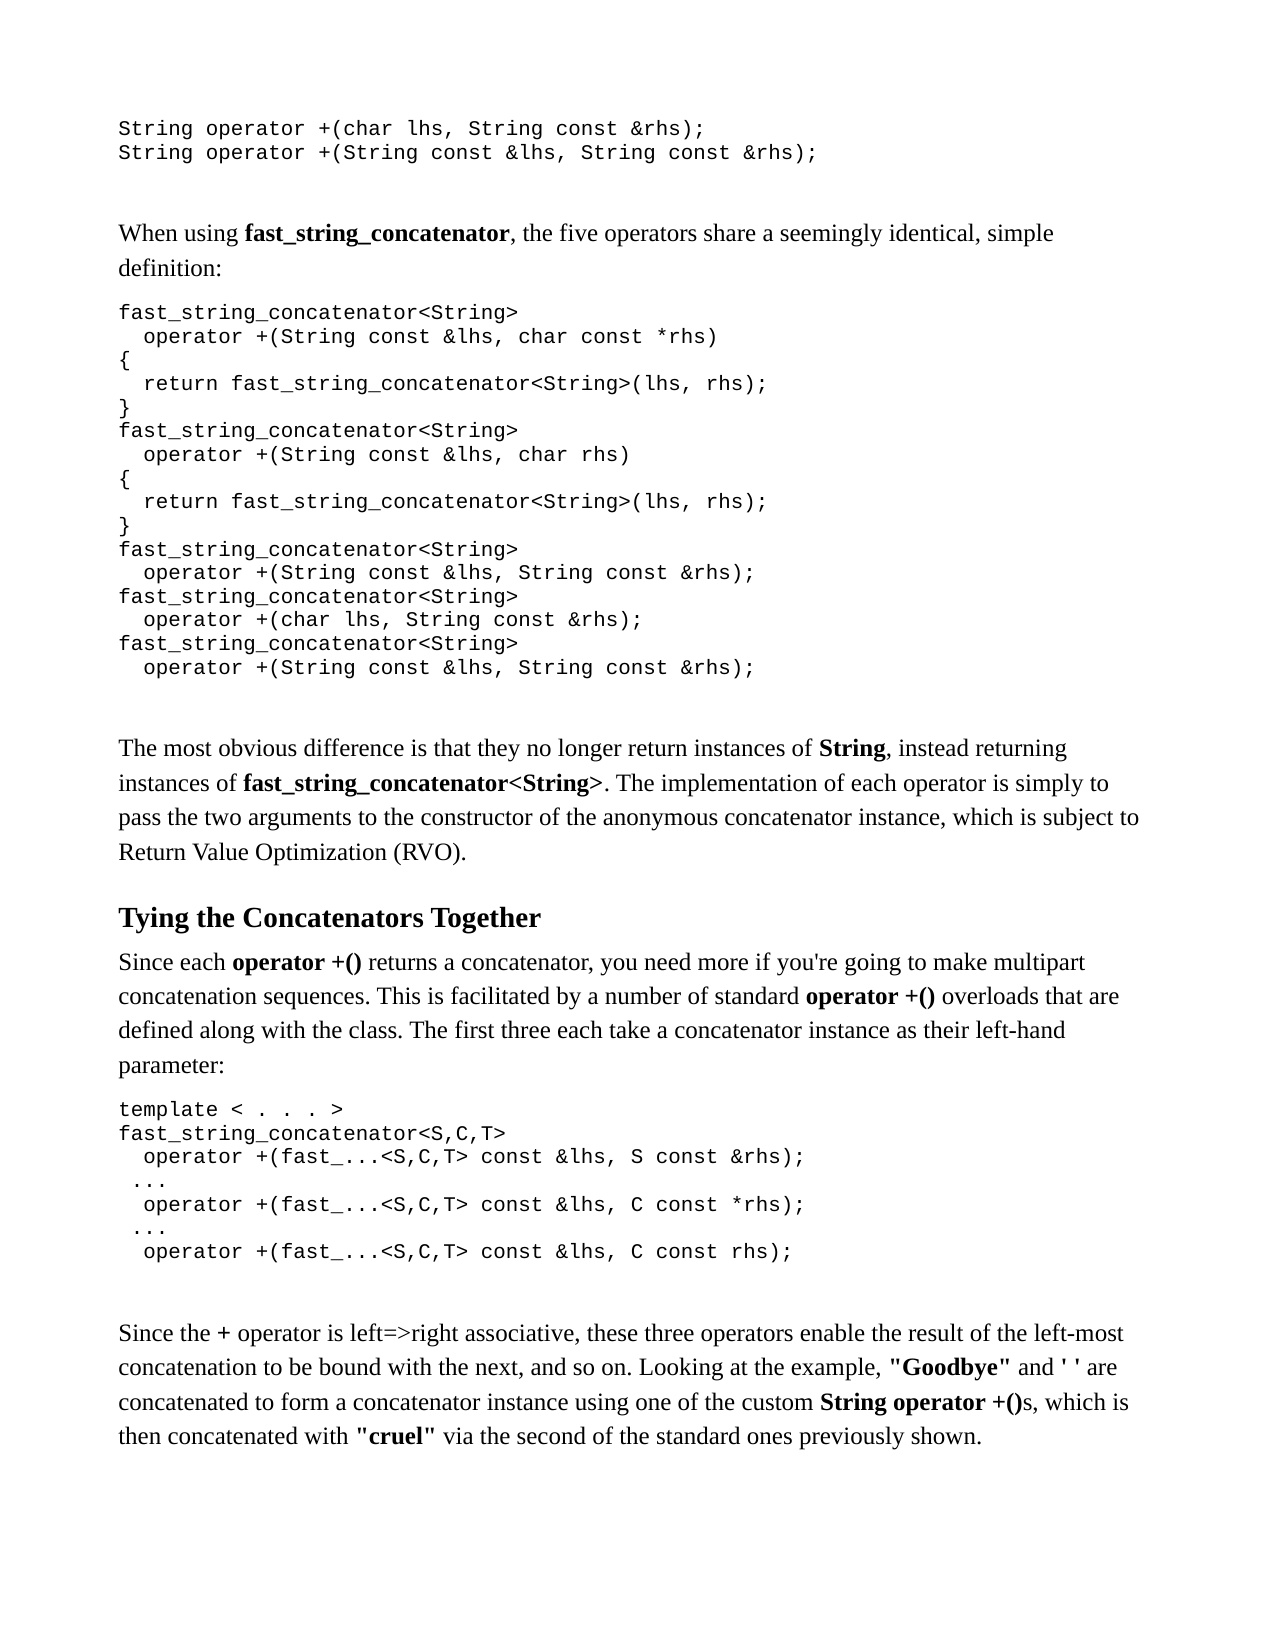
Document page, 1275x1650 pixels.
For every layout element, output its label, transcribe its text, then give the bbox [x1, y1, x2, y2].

text Since the + operator is left=>right associative, these three operators enable the result of the left-most concatenation to be bound with the next, and so on. Looking at the example, "Goodbye" and ' ' are concatenated to form a concatenator instance using one of the custom String operator +()s, which is then concatenated with "cruel" via the second of the standard ones previously shown. [118, 1318, 1157, 1450]
text operator +(fast_...<S,C,T> const &lhs, C const rhs); [118, 1241, 1157, 1265]
text operator +(String const &lhs, char const *rhs) [118, 326, 1157, 349]
text The most obvious difference is that they no longer return instances of String, instead returning instances of fast_string_concatenator<String>. The implementation of each operator is simply to pass the two arguments to the constructor of the anonymous concatenator instance, which is subject to Return Value Optimization (RVO). [118, 733, 1157, 866]
text operator +(char lhs, String const &rhs); [118, 609, 1157, 633]
text operator +(String const &lhs, String const &rhs); [118, 657, 1157, 680]
text template < . . . > [118, 1099, 1157, 1123]
text fast_string_concatenator<String> [118, 420, 1157, 444]
text operator +(fast_...<S,C,T> const &lhs, S const &rhs); [118, 1146, 1157, 1170]
text operator +(String const &lhs, char rhs) [118, 444, 1157, 468]
text } [118, 515, 1157, 538]
text fast_string_concatenator<String> [118, 538, 1157, 562]
text fast_string_concatenator<S,C,T> [118, 1123, 1157, 1146]
text return fast_string_concatenator<String>(lhs, rhs); [118, 373, 1157, 397]
text String operator +(char lhs, String const &rhs); [118, 118, 1157, 142]
text String operator +(String const &lhs, String const &rhs); [118, 142, 1157, 165]
text { [118, 468, 1157, 491]
text ... [118, 1217, 1157, 1241]
text { [118, 349, 1157, 373]
text return fast_string_concatenator<String>(lhs, rhs); [118, 491, 1157, 515]
text Since each operator +() returns a concatenator, you need more if you're going to make multipart concatenation sequences. This is facilitated by a number of standard operator +() overloads that are defined along with the class. The first three each take a concatenator instance as their left-hand parameter: [118, 947, 1157, 1079]
text When using fast_string_concatenator, the five operators share a seemingly identical, simple definition: [118, 218, 1157, 282]
text ... [118, 1170, 1157, 1194]
text operator +(String const &lhs, String const &rhs); [118, 562, 1157, 586]
text fast_string_concatenator<String> [118, 586, 1157, 609]
text fast_string_concatenator<String> [118, 633, 1157, 657]
subtitle Tying the Concatenators Together [118, 901, 1157, 934]
text operator +(fast_...<S,C,T> const &lhs, C const *rhs); [118, 1194, 1157, 1217]
text } [118, 397, 1157, 420]
text fast_string_concatenator<String> [118, 302, 1157, 326]
